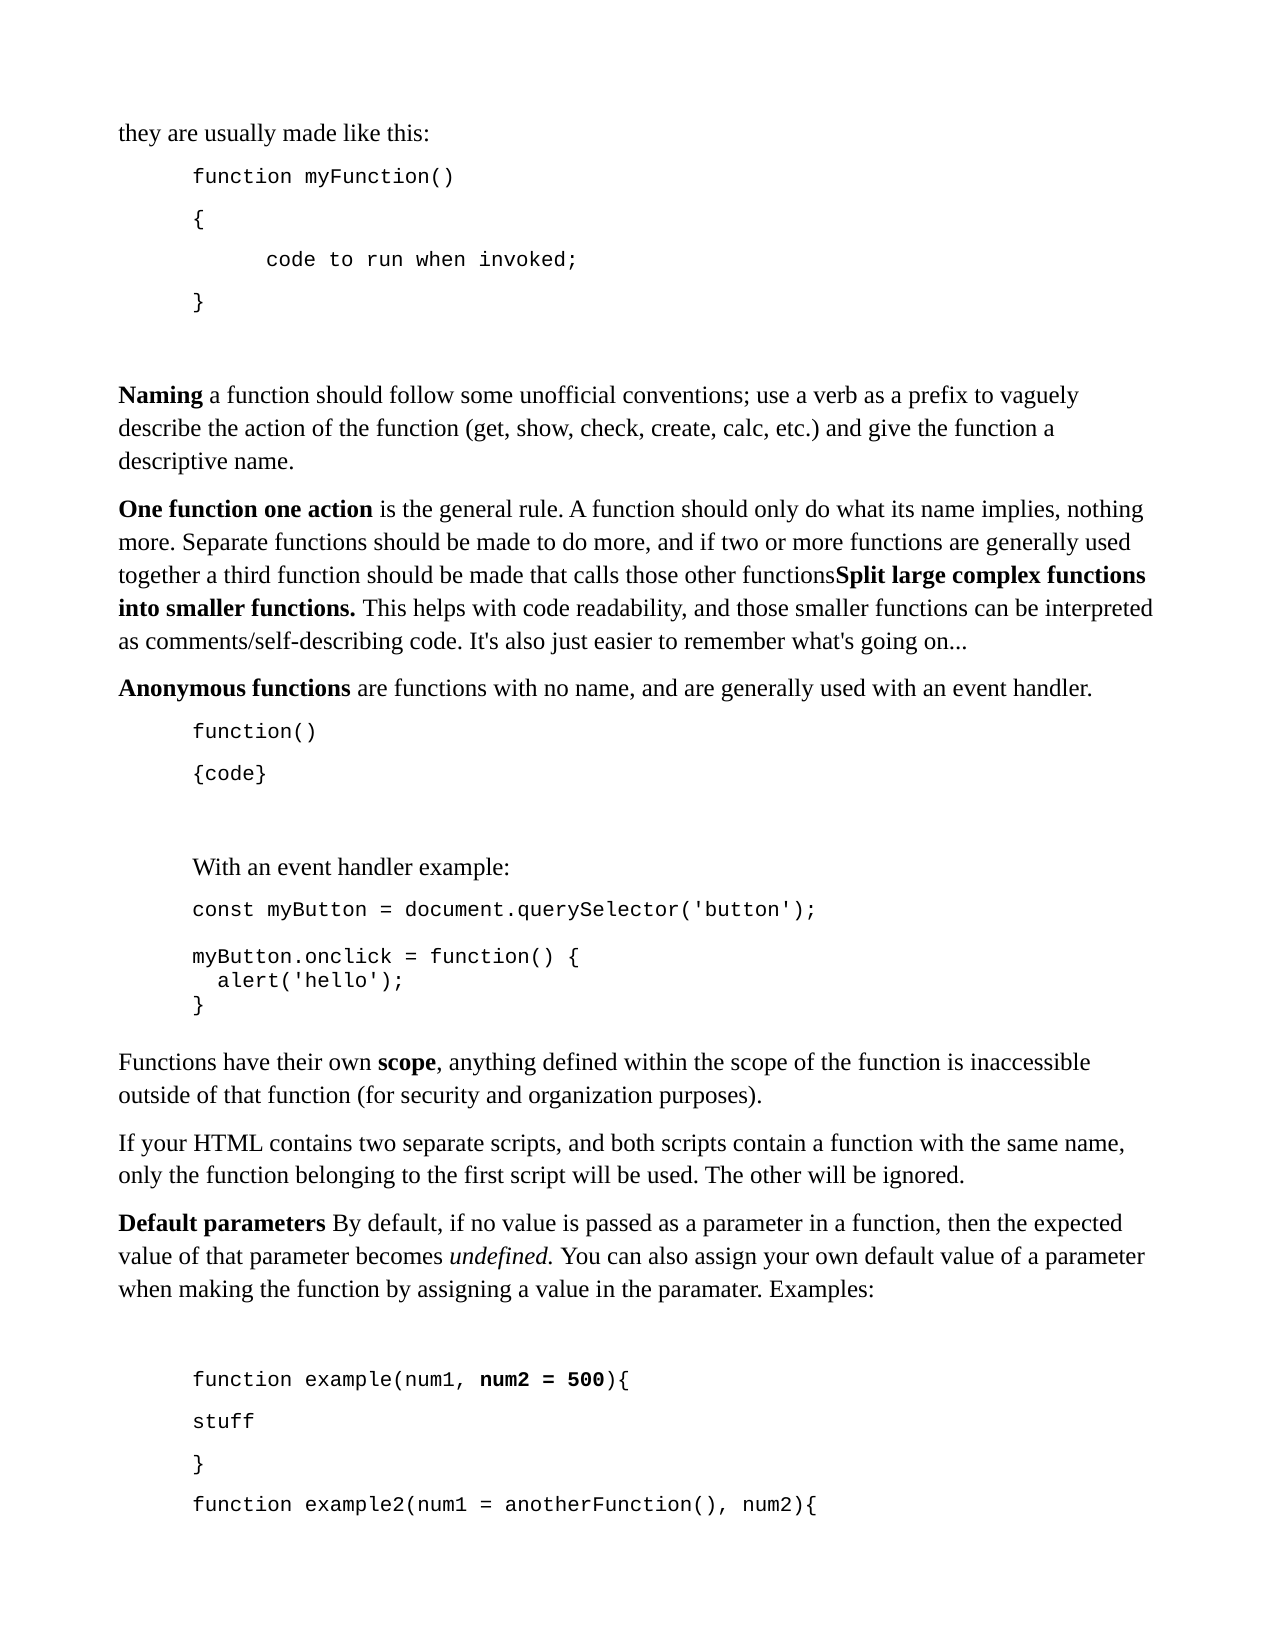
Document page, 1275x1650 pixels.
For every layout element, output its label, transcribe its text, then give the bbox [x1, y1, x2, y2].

text function example(num1, num2 = 500){ [192, 1369, 1157, 1393]
text const myButton = document.querySelector('button'); [192, 899, 1157, 923]
text {code} [192, 763, 1157, 786]
text With an event handler example: [192, 852, 1157, 880]
text they are usually made like this: [118, 118, 1157, 147]
text } [192, 994, 1157, 1017]
text } [192, 1453, 1157, 1476]
text } [192, 291, 1157, 315]
text Naming a function should follow some unofficial conventions; use a verb as a prefix to vaguely describe the action of the function (get, show, check, create, calc, etc.) and give the function a descriptive name. [118, 380, 1157, 475]
text If your HTML contains two separate scripts, and both scripts contain a function with the same name, only the function belonging to the first script will be used. The other will be ignored. [118, 1128, 1157, 1189]
text function example2(num1 = anotherFunction(), num2){ [192, 1494, 1157, 1518]
text code to run when invoked; [192, 249, 1157, 273]
text stuff [192, 1411, 1157, 1434]
text function() [192, 721, 1157, 744]
text alert('hello'); [192, 970, 1157, 994]
text { [192, 207, 1157, 231]
text Anonymous functions are functions with no name, and are generally used with an event handler. [118, 673, 1157, 702]
text One function one action is the general rule. A function should only do what its name implies, nothing more. Separate functions should be made to do more, and if two or more functions are generally used together a third function should be made that calls those other functionsSplit large complex functions into smaller functions. This helps with code readability, and those smaller functions can be interpreted as comments/self-describing code. It's also just easier to remember what's going on... [118, 494, 1157, 654]
text Default parameters By default, if no value is passed as a parameter in a function, then the expected value of that parameter becomes undefined. You can also assign your own default value of a parameter when making the function by assigning a value in the paramater. Examples: [118, 1208, 1157, 1303]
text function myFunction() [192, 166, 1157, 189]
text Functions have their own scope, anything defined within the scope of the function is inaccessible outside of that function (for security and organization purposes). [118, 1047, 1157, 1109]
text myButton.onclick = function() { [192, 947, 1157, 970]
